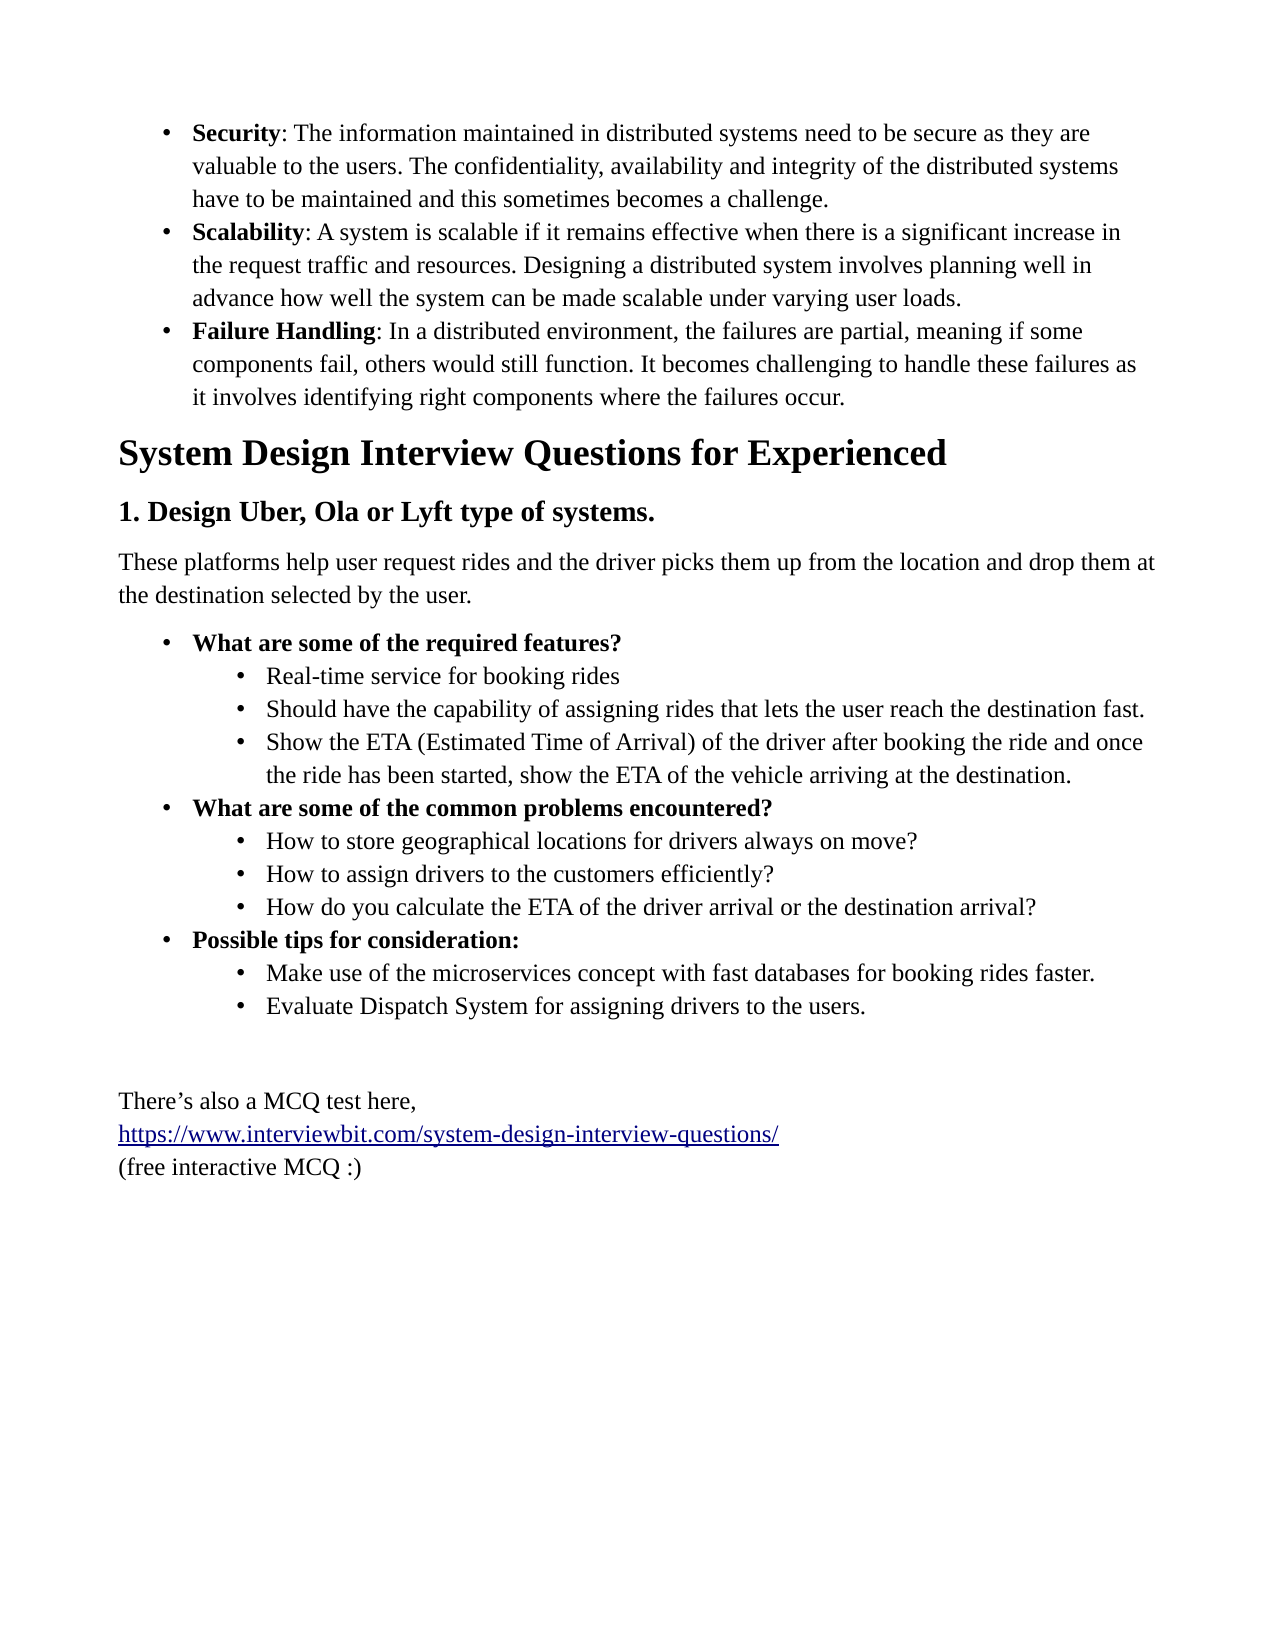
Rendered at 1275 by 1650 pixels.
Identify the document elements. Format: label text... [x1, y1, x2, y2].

list Show the ETA (Estimated Time of Arrival) of the driver after booking the ride and once the ride has been started, show the ETA of the vehicle arriving at the destination. [236, 727, 1157, 789]
list What are some of the common problems encountered? [162, 793, 1157, 822]
list Possible tips for consideration: [162, 925, 1157, 954]
list How to store geographical locations for drivers always on move? [236, 826, 1157, 855]
list Should have the capability of assigning rides that lets the user reach the destination fast. [236, 694, 1157, 723]
subtitle 1. Design Uber, Ola or Lyft type of systems. [118, 494, 1157, 528]
list How to assign drivers to the customers efficiently? [236, 859, 1157, 888]
list Real-time service for booking rides [236, 661, 1157, 689]
text There’s also a MCQ test here, https://www.interviewbit.com/system-design-interview-questions/ (free interactive MCQ :) [118, 1086, 1157, 1181]
list Scalability: A system is scalable if it remains effective when there is a significant increase in the request traffic and resources. Designing a distributed system involves planning well in advance how well the system can be made scalable under varying user loads. [162, 217, 1157, 312]
subtitle System Design Interview Questions for Experienced [118, 430, 1157, 473]
list Security: The information maintained in distributed systems need to be secure as they are valuable to the users. The confidentiality, availability and integrity of the distributed systems have to be maintained and this sometimes becomes a challenge. [162, 118, 1157, 213]
text These platforms help user request rides and the driver picks them up from the location and drop them at the destination selected by the user. [118, 547, 1157, 609]
list What are some of the required features? [162, 628, 1157, 657]
list Evaluate Dispatch System for assigning drivers to the users. [236, 991, 1157, 1020]
list Failure Handling: In a distributed environment, the failures are partial, meaning if some components fail, others would still function. It becomes challenging to handle these failures as it involves identifying right components where the failures occur. [162, 316, 1157, 411]
list Make use of the microservices concept with fast databases for booking rides faster. [236, 958, 1157, 987]
list How do you calculate the ETA of the driver arrival or the destination arrival? [236, 892, 1157, 921]
